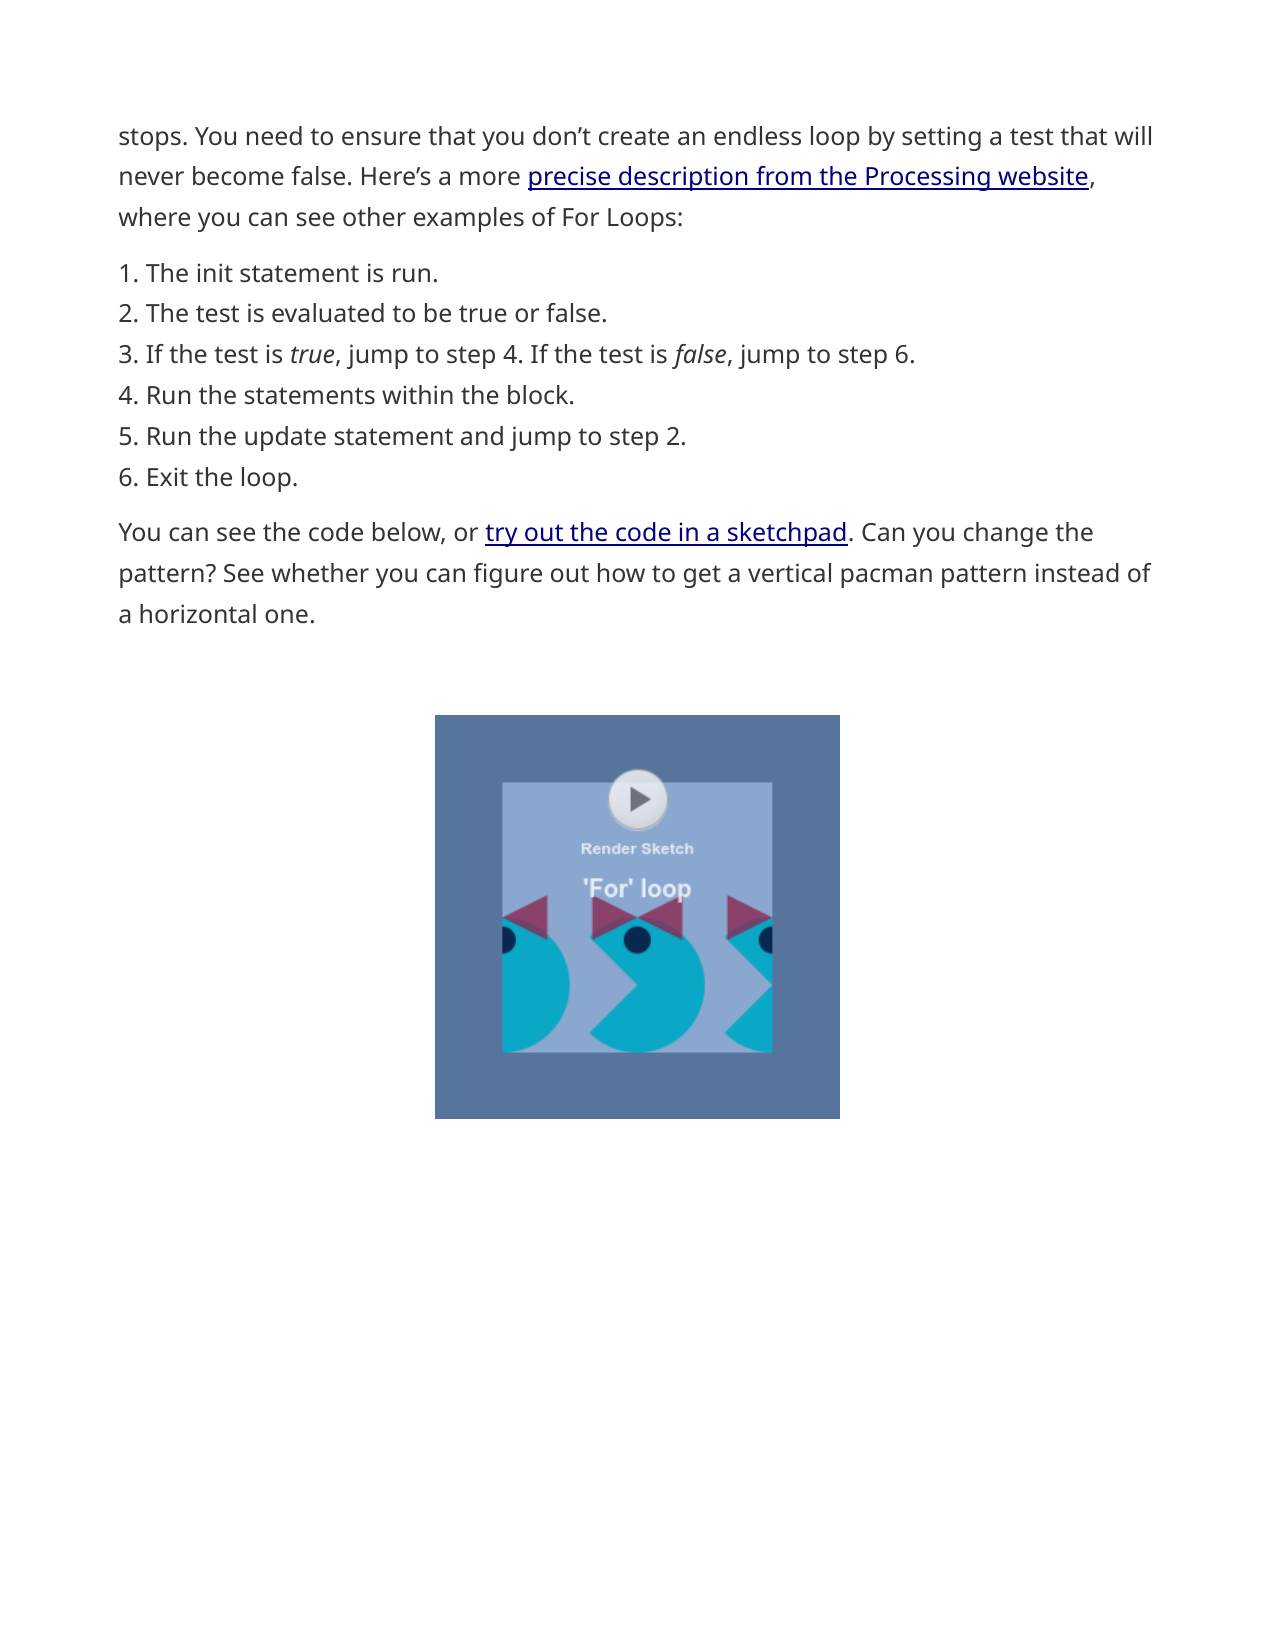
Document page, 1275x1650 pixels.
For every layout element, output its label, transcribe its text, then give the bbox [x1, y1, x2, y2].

text stops. You need to ensure that you don’t create an endless loop by setting a test that will never become false. Here’s a more precise description from the Processing website, where you can see other examples of For Loops: [118, 118, 1157, 234]
text You can see the code below, or try out the code in a sketchpad. Can you change the pattern? See whether you can figure out how to get a vertical pacman pattern instead of a horizontal one. [118, 515, 1157, 631]
picture [435, 715, 840, 1119]
text 1. The init statement is run. 2. The test is evaluated to be true or false. 3. If the test is true, jump to step 4. If the test is false, jump to step 6. 4. Run the statements within the block. 5. Run the update statement and jump to step 2. 6. Exit the loop. [118, 255, 1157, 493]
